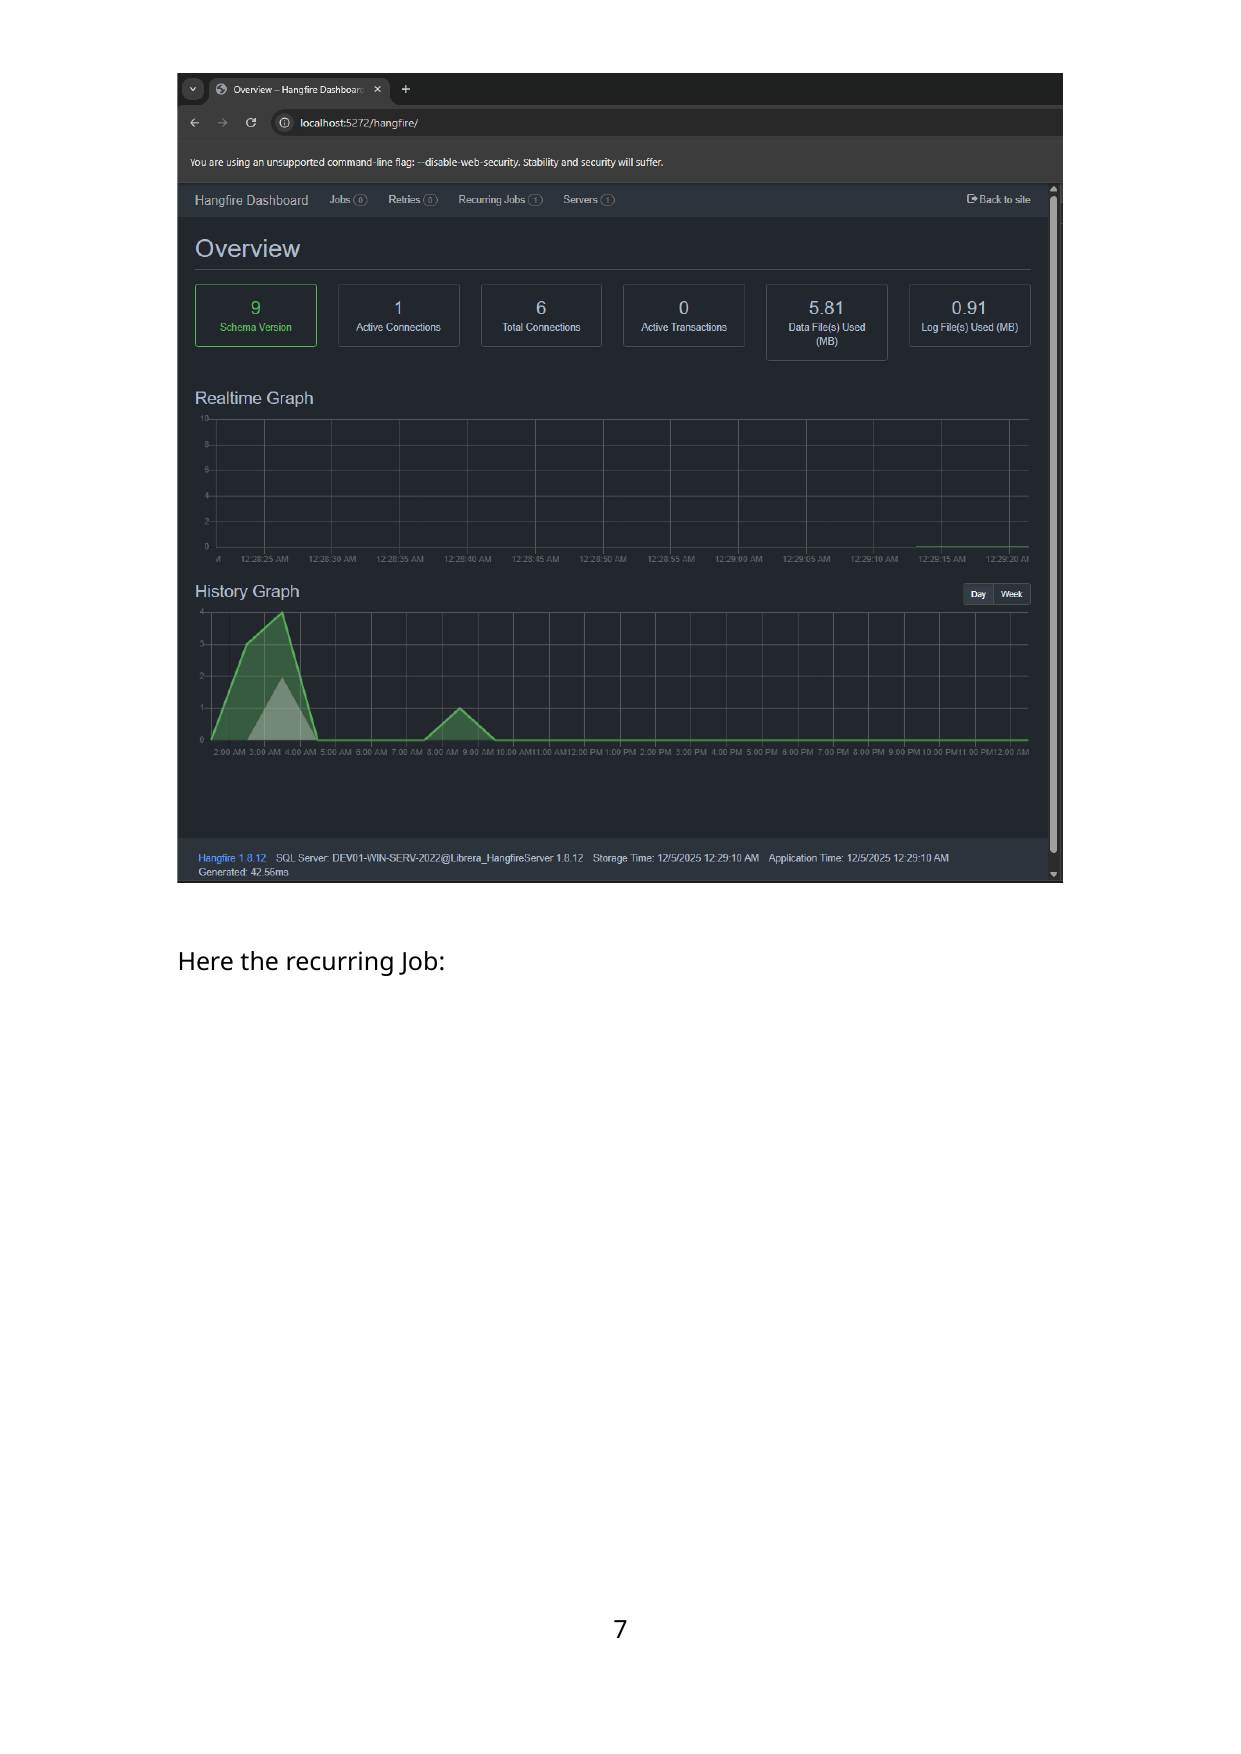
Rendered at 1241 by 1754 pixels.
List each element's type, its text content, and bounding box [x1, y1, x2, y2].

picture [177, 73, 1063, 883]
text Here the recurring Job: [177, 944, 1063, 978]
